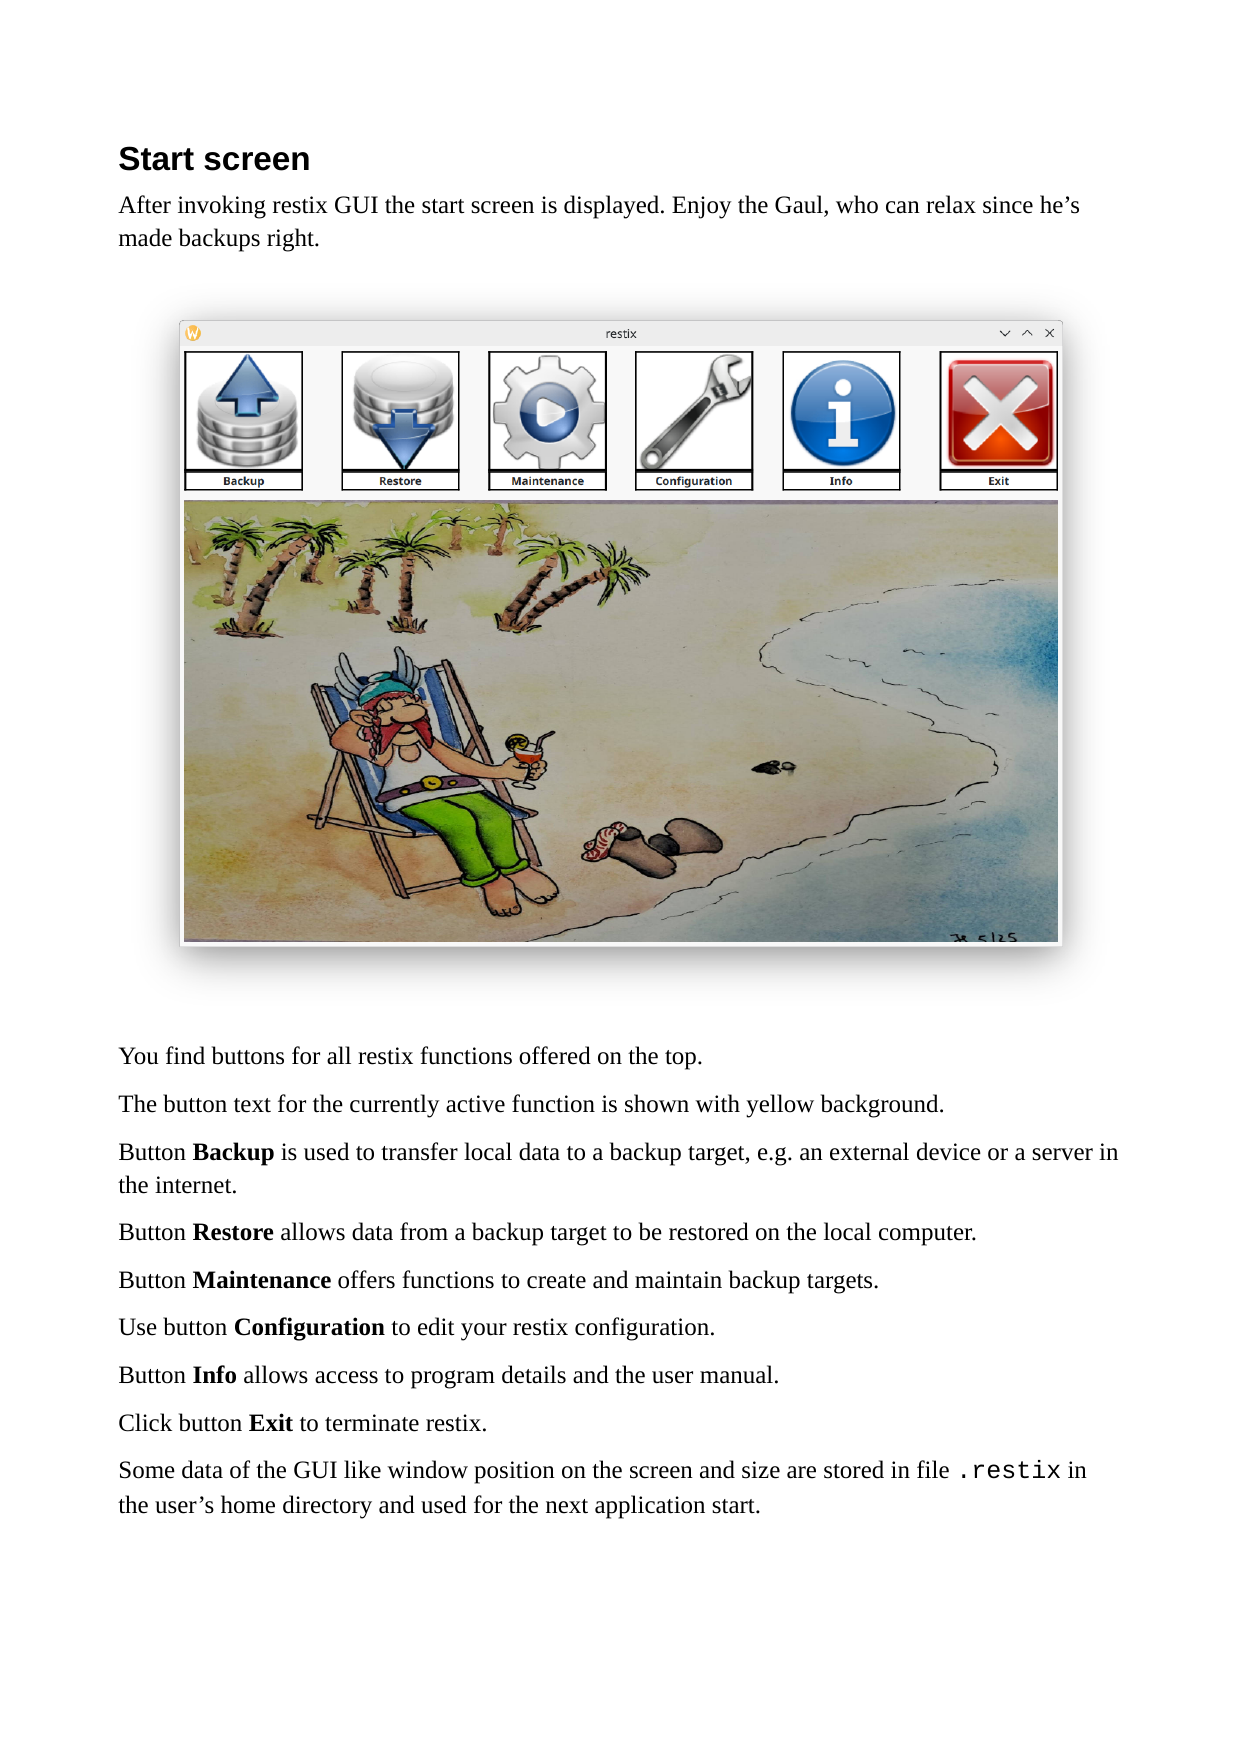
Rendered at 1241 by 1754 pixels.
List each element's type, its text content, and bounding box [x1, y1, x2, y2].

text Button Backup is used to transfer local data to a backup target, e.g. an external device or a server in the internet. [118, 1137, 1122, 1198]
text Button Restore allows data from a backup target to be restored on the local computer. [118, 1217, 1122, 1246]
text Button Maintenance offers functions to create and maintain backup targets. [118, 1265, 1122, 1294]
text The button text for the currently active function is shown with yellow background. [118, 1089, 1122, 1118]
text Button Info allows access to program details and the user manual. [118, 1360, 1122, 1389]
text Some data of the GUI like window position on the screen and size are stored in file .restix in the user’s home directory and used for the next application start. [118, 1455, 1122, 1519]
text Click button Exit to terminate restix. [118, 1408, 1122, 1436]
text Use button Configuration to edit your restix configuration. [118, 1312, 1122, 1341]
picture [118, 270, 1123, 1019]
text After invoking restix GUI the start screen is displayed. Enjoy the Gaul, who can relax since he’s made backups right. [118, 190, 1122, 252]
subtitle Start screen [118, 139, 1122, 177]
text You find buttons for all restix functions offered on the top. [118, 1019, 1122, 1070]
